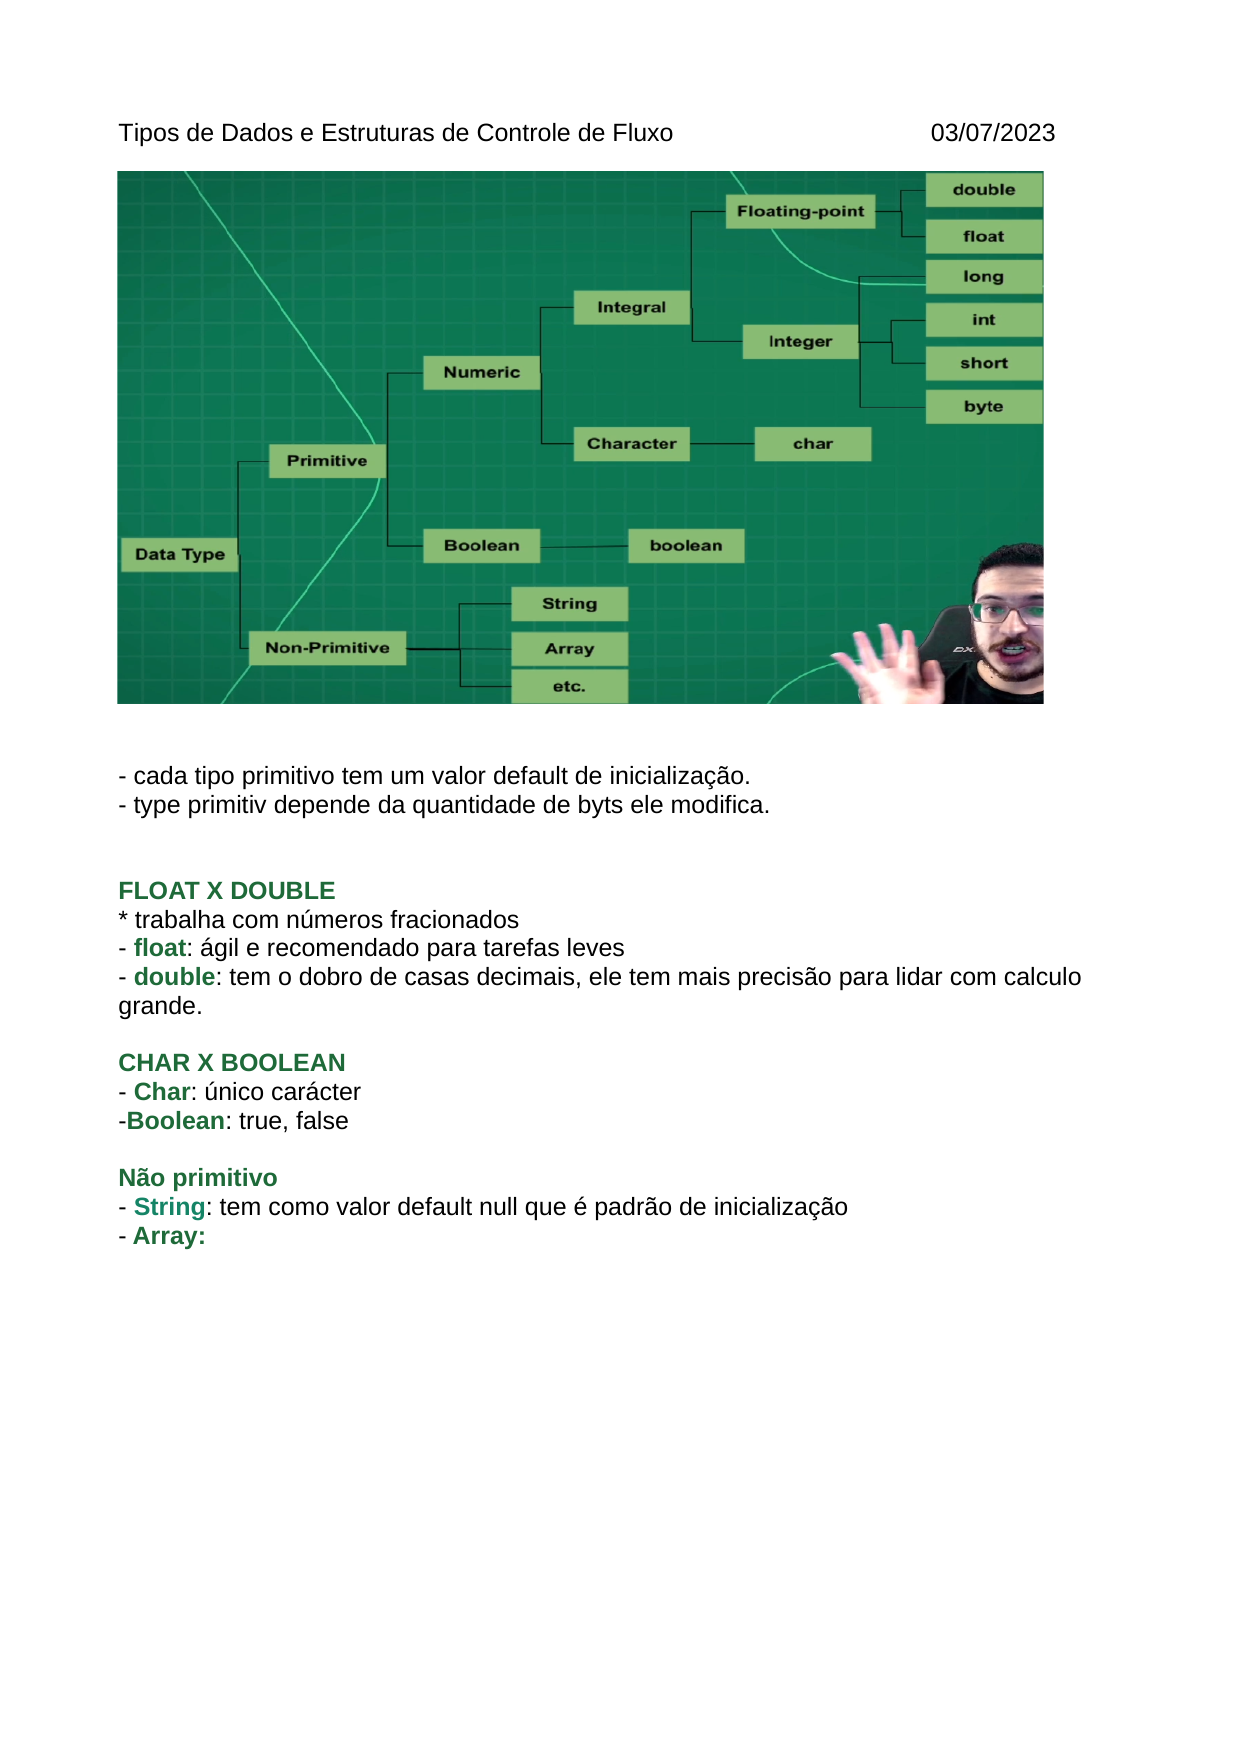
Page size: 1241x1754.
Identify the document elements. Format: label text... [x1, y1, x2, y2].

text - cada tipo primitivo tem um valor default de inicialização. [118, 761, 1122, 790]
text FLOAT X DOUBLE [118, 876, 1122, 905]
text - Array: [118, 1221, 1122, 1250]
text - double: tem o dobro de casas decimais, ele tem mais precisão para lidar com calculo grande. [118, 962, 1122, 1020]
text * trabalha com números fracionados - float: ágil e recomendado para tarefas leves [118, 905, 1122, 962]
text Tipos de Dados e Estruturas de Controle de Fluxo 03/07/2023 [118, 118, 1122, 147]
text - type primitiv depende da quantidade de byts ele modifica. [118, 790, 1122, 818]
picture [117, 171, 1044, 704]
text Não primitivo - String: tem como valor default null que é padrão de inicialização [118, 1163, 1122, 1221]
text -Boolean: true, false [118, 1106, 1122, 1135]
text CHAR X BOOLEAN - Char: único carácter [118, 1048, 1122, 1106]
